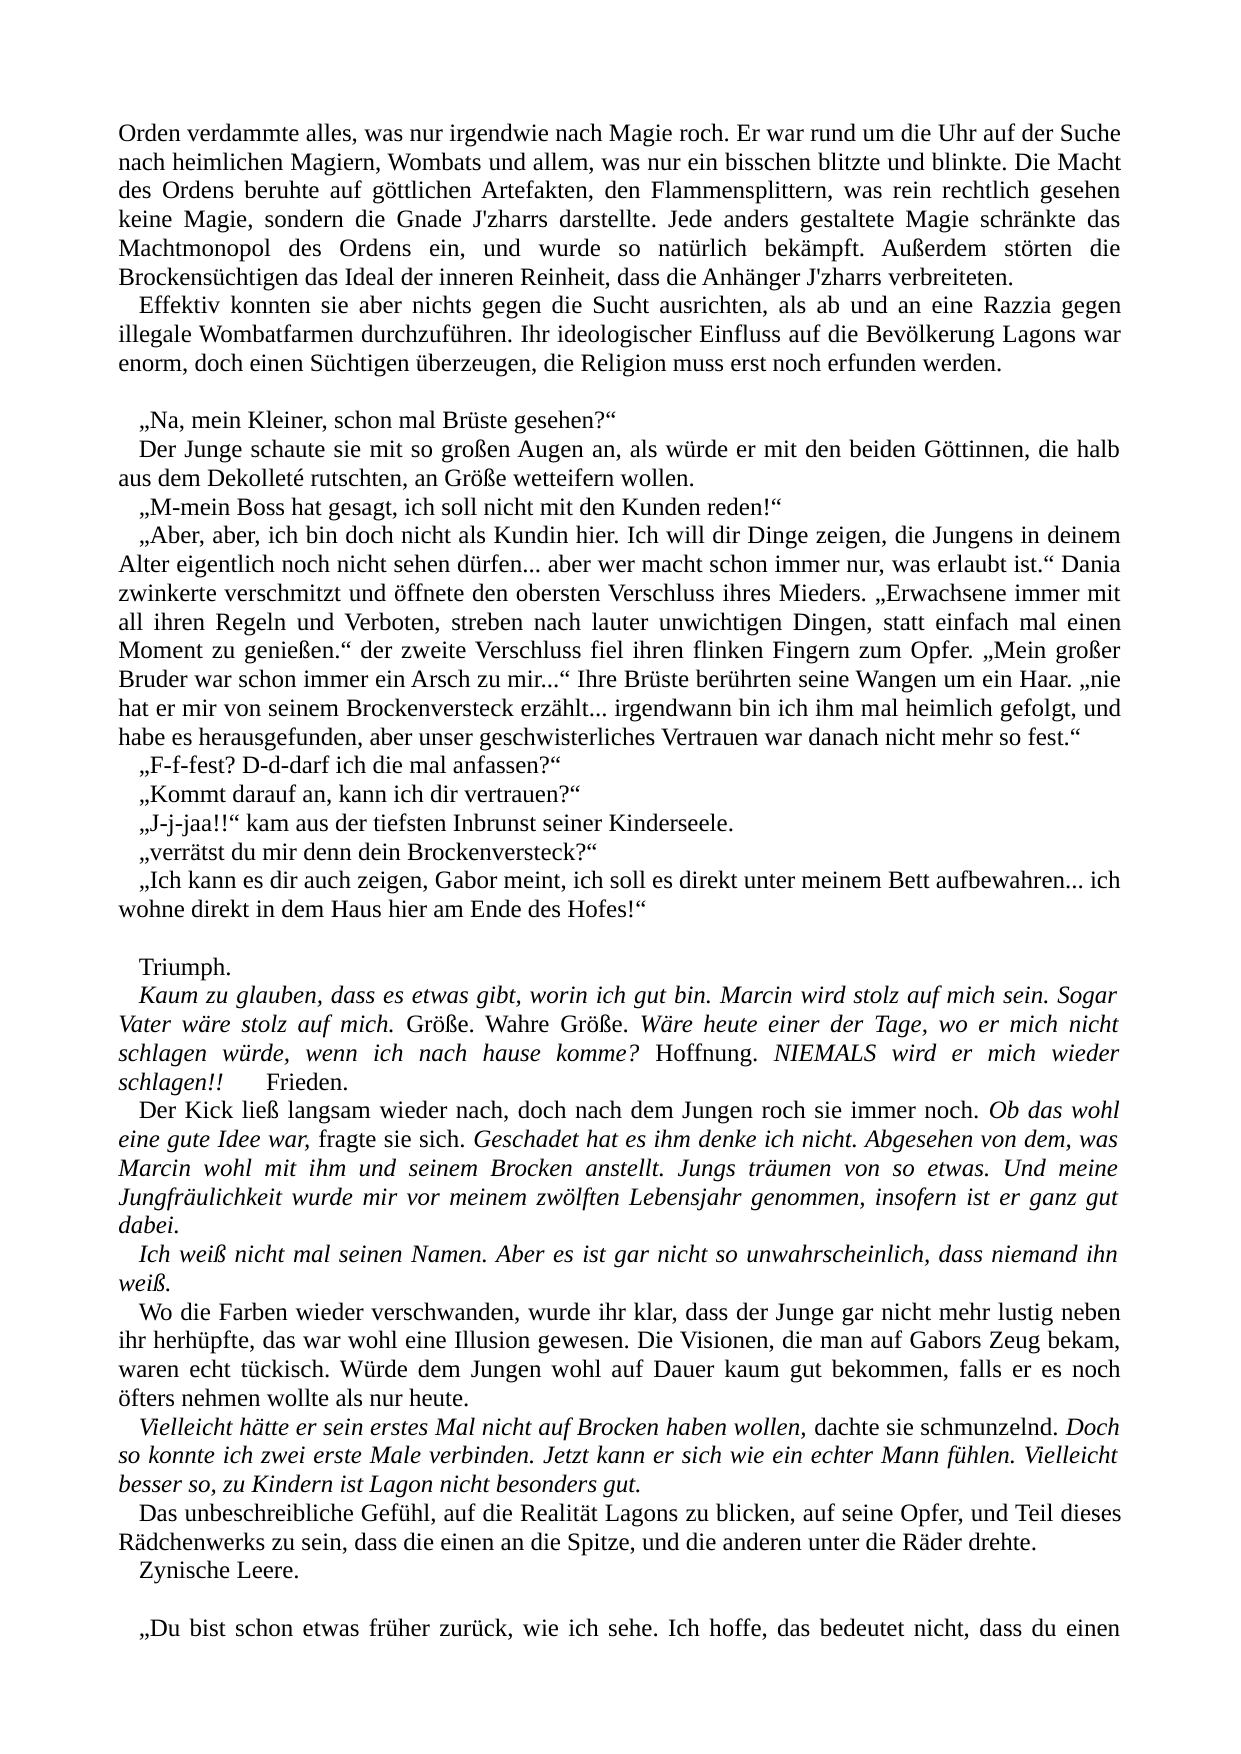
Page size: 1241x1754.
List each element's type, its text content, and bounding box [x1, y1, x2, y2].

text „Du bist schon etwas früher zurück, wie ich sehe. Ich hoffe, das bedeutet nicht, dass du einen [118, 1613, 1122, 1642]
text Vielleicht hätte er sein erstes Mal nicht auf Brocken haben wollen, dachte sie schmunzelnd. Doch so konnte ich zwei erste Male verbinden. Jetzt kann er sich wie ein echter Mann fühlen. Vielleicht besser so, zu Kindern ist Lagon nicht besonders gut. [118, 1412, 1122, 1498]
text „Na, mein Kleiner, schon mal Brüste gesehen?“ [118, 406, 1122, 434]
text Triumph. [118, 952, 1122, 981]
text Kaum zu glauben, dass es etwas gibt, worin ich gut bin. Marcin wird stolz auf mich sein. Sogar Vater wäre stolz auf mich. Größe. Wahre Größe. Wäre heute einer der Tage, wo er mich nicht schlagen würde, wenn ich nach hause komme? Hoffnung. NIEMALS wird er mich wieder schlagen!! Frieden. [118, 981, 1122, 1096]
text Orden verdammte alles, was nur irgendwie nach Magie roch. Er war rund um die Uhr auf der Suche nach heimlichen Magiern, Wombats und allem, was nur ein bisschen blitzte und blinkte. Die Macht des Ordens beruhte auf göttlichen Artefakten, den Flammensplittern, was rein rechtlich gesehen keine Magie, sondern die Gnade J'zharrs darstellte. Jede anders gestaltete Magie schränkte das Machtmonopol des Ordens ein, und wurde so natürlich bekämpft. Außerdem störten die Brockensüchtigen das Ideal der inneren Reinheit, dass die Anhänger J'zharrs verbreiteten. [118, 118, 1122, 291]
text Ich weiß nicht mal seinen Namen. Aber es ist gar nicht so unwahrscheinlich, dass niemand ihn weiß. [118, 1239, 1122, 1297]
text Zynische Leere. [118, 1556, 1122, 1584]
text Das unbeschreibliche Gefühl, auf die Realität Lagons zu blicken, auf seine Opfer, und Teil dieses Rädchenwerks zu sein, dass die einen an die Spitze, und die anderen unter die Räder drehte. [118, 1498, 1122, 1556]
text „Aber, aber, ich bin doch nicht als Kundin hier. Ich will dir Dinge zeigen, die Jungens in deinem Alter eigentlich noch nicht sehen dürfen... aber wer macht schon immer nur, was erlaubt ist.“ Dania zwinkerte verschmitzt und öffnete den obersten Verschluss ihres Mieders. „Erwachsene immer mit all ihren Regeln und Verboten, streben nach lauter unwichtigen Dingen, statt einfach mal einen Moment zu genießen.“ der zweite Verschluss fiel ihren flinken Fingern zum Opfer. „Mein großer Bruder war schon immer ein Arsch zu mir...“ Ihre Brüste berührten seine Wangen um ein Haar. „nie hat er mir von seinem Brockenversteck erzählt... irgendwann bin ich ihm mal heimlich gefolgt, und habe es herausgefunden, aber unser geschwisterliches Vertrauen war danach nicht mehr so fest.“ [118, 521, 1122, 751]
text „J-j-jaa!!“ kam aus der tiefsten Inbrunst seiner Kinderseele. [118, 808, 1122, 837]
text „Kommt darauf an, kann ich dir vertrauen?“ [118, 779, 1122, 808]
text „F-f-fest? D-d-darf ich die mal anfassen?“ [118, 751, 1122, 779]
text „M-mein Boss hat gesagt, ich soll nicht mit den Kunden reden!“ [118, 492, 1122, 521]
text Wo die Farben wieder verschwanden, wurde ihr klar, dass der Junge gar nicht mehr lustig neben ihr herhüpfte, das war wohl eine Illusion gewesen. Die Visionen, die man auf Gabors Zeug bekam, waren echt tückisch. Würde dem Jungen wohl auf Dauer kaum gut bekommen, falls er es noch öfters nehmen wollte als nur heute. [118, 1297, 1122, 1412]
text „verrätst du mir denn dein Brockenversteck?“ [118, 837, 1122, 866]
text Effektiv konnten sie aber nichts gegen die Sucht ausrichten, als ab und an eine Razzia gegen illegale Wombatfarmen durchzuführen. Ihr ideologischer Einfluss auf die Bevölkerung Lagons war enorm, doch einen Süchtigen überzeugen, die Religion muss erst noch erfunden werden. [118, 291, 1122, 377]
text „Ich kann es dir auch zeigen, Gabor meint, ich soll es direkt unter meinem Bett aufbewahren... ich wohne direkt in dem Haus hier am Ende des Hofes!“ [118, 866, 1122, 923]
text Der Junge schaute sie mit so großen Augen an, als würde er mit den beiden Göttinnen, die halb aus dem Dekolleté rutschten, an Größe wetteifern wollen. [118, 434, 1122, 492]
text Der Kick ließ langsam wieder nach, doch nach dem Jungen roch sie immer noch. Ob das wohl eine gute Idee war, fragte sie sich. Geschadet hat es ihm denke ich nicht. Abgesehen von dem, was Marcin wohl mit ihm und seinem Brocken anstellt. Jungs träumen von so etwas. Und meine Jungfräulichkeit wurde mir vor meinem zwölften Lebensjahr genommen, insofern ist er ganz gut dabei. [118, 1096, 1122, 1239]
